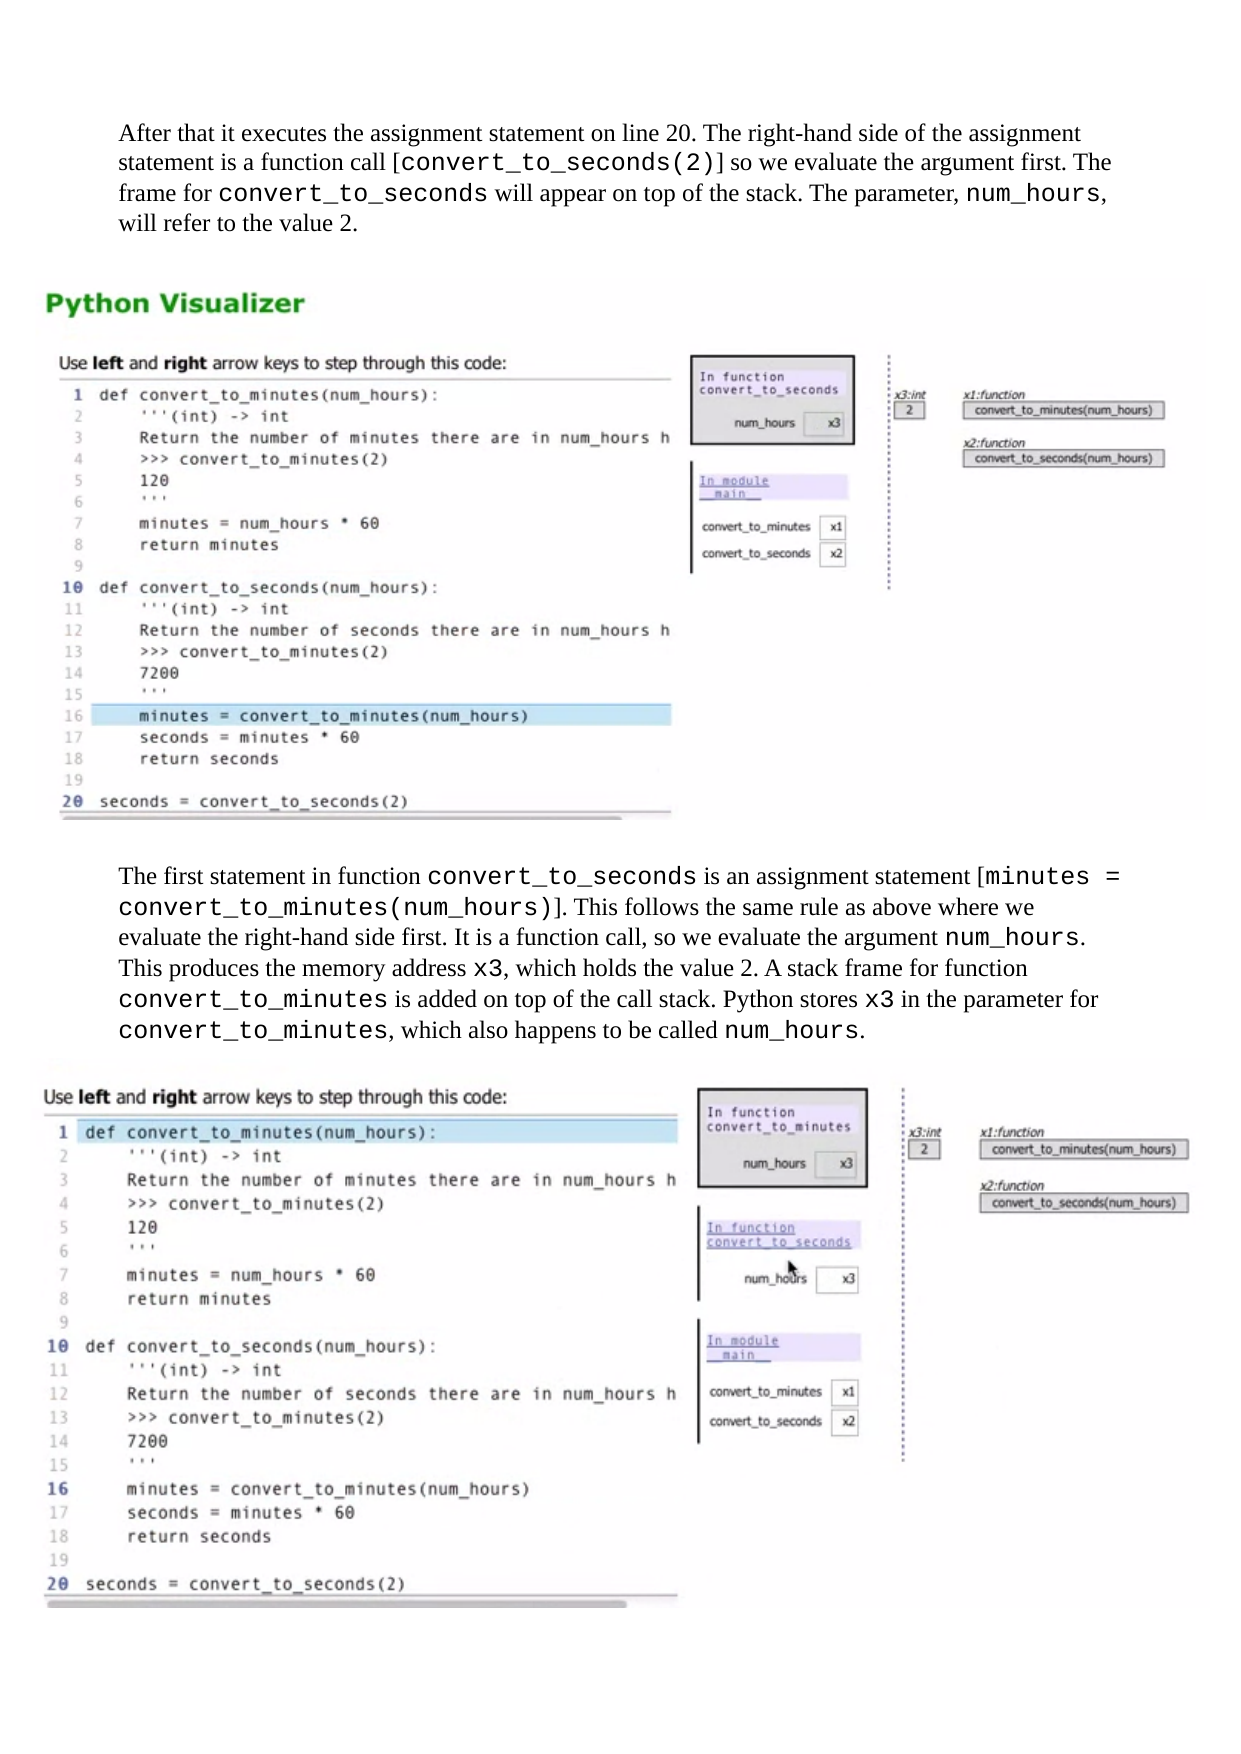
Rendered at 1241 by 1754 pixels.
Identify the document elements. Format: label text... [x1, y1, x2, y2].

text After that it executes the assignment statement on line 20. The right-hand side of the assignment statement is a function call [convert_to_seconds(2)] so we evaluate the argument first. The frame for convert_to_seconds will appear on top of the stack. The parameter, num_hours, will refer to the value 2. [118, 118, 1122, 266]
text The first statement in function convert_to_seconds is an assignment statement [minutes = convert_to_minutes(num_hours)]. This follows the same rule as above where we evaluate the right-hand side first. It is a function call, so we evaluate the argument num_hours. This produces the memory address x3, which holds the value 2. A stack frame for function convert_to_minutes is added on top of the call stack. Python stores x3 in the parameter for convert_to_minutes, which also happens to be called num_hours. [118, 861, 1122, 1046]
